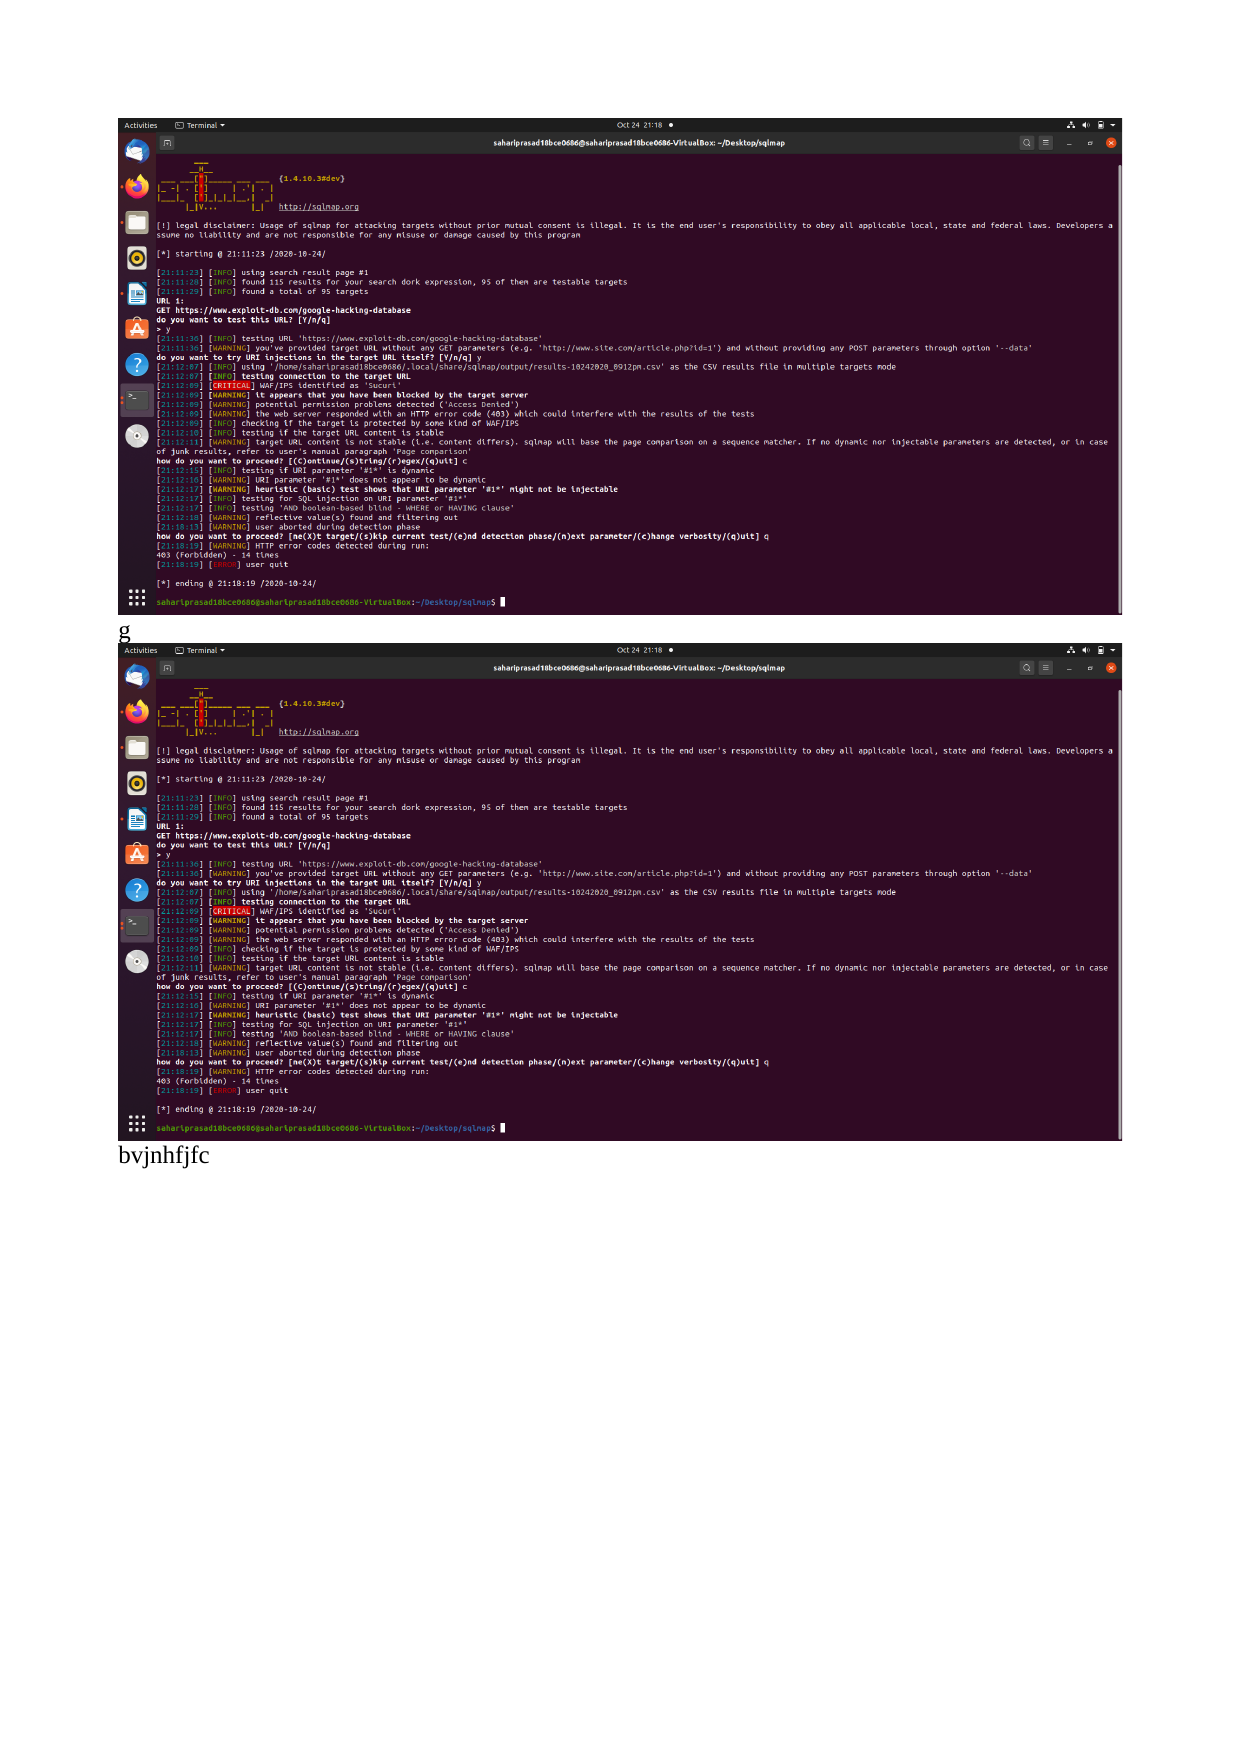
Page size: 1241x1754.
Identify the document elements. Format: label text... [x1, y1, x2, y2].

picture [118, 643, 1123, 1141]
text g [118, 615, 1122, 643]
text bvjnhfjfc [118, 1141, 1122, 1169]
picture [118, 118, 1123, 615]
